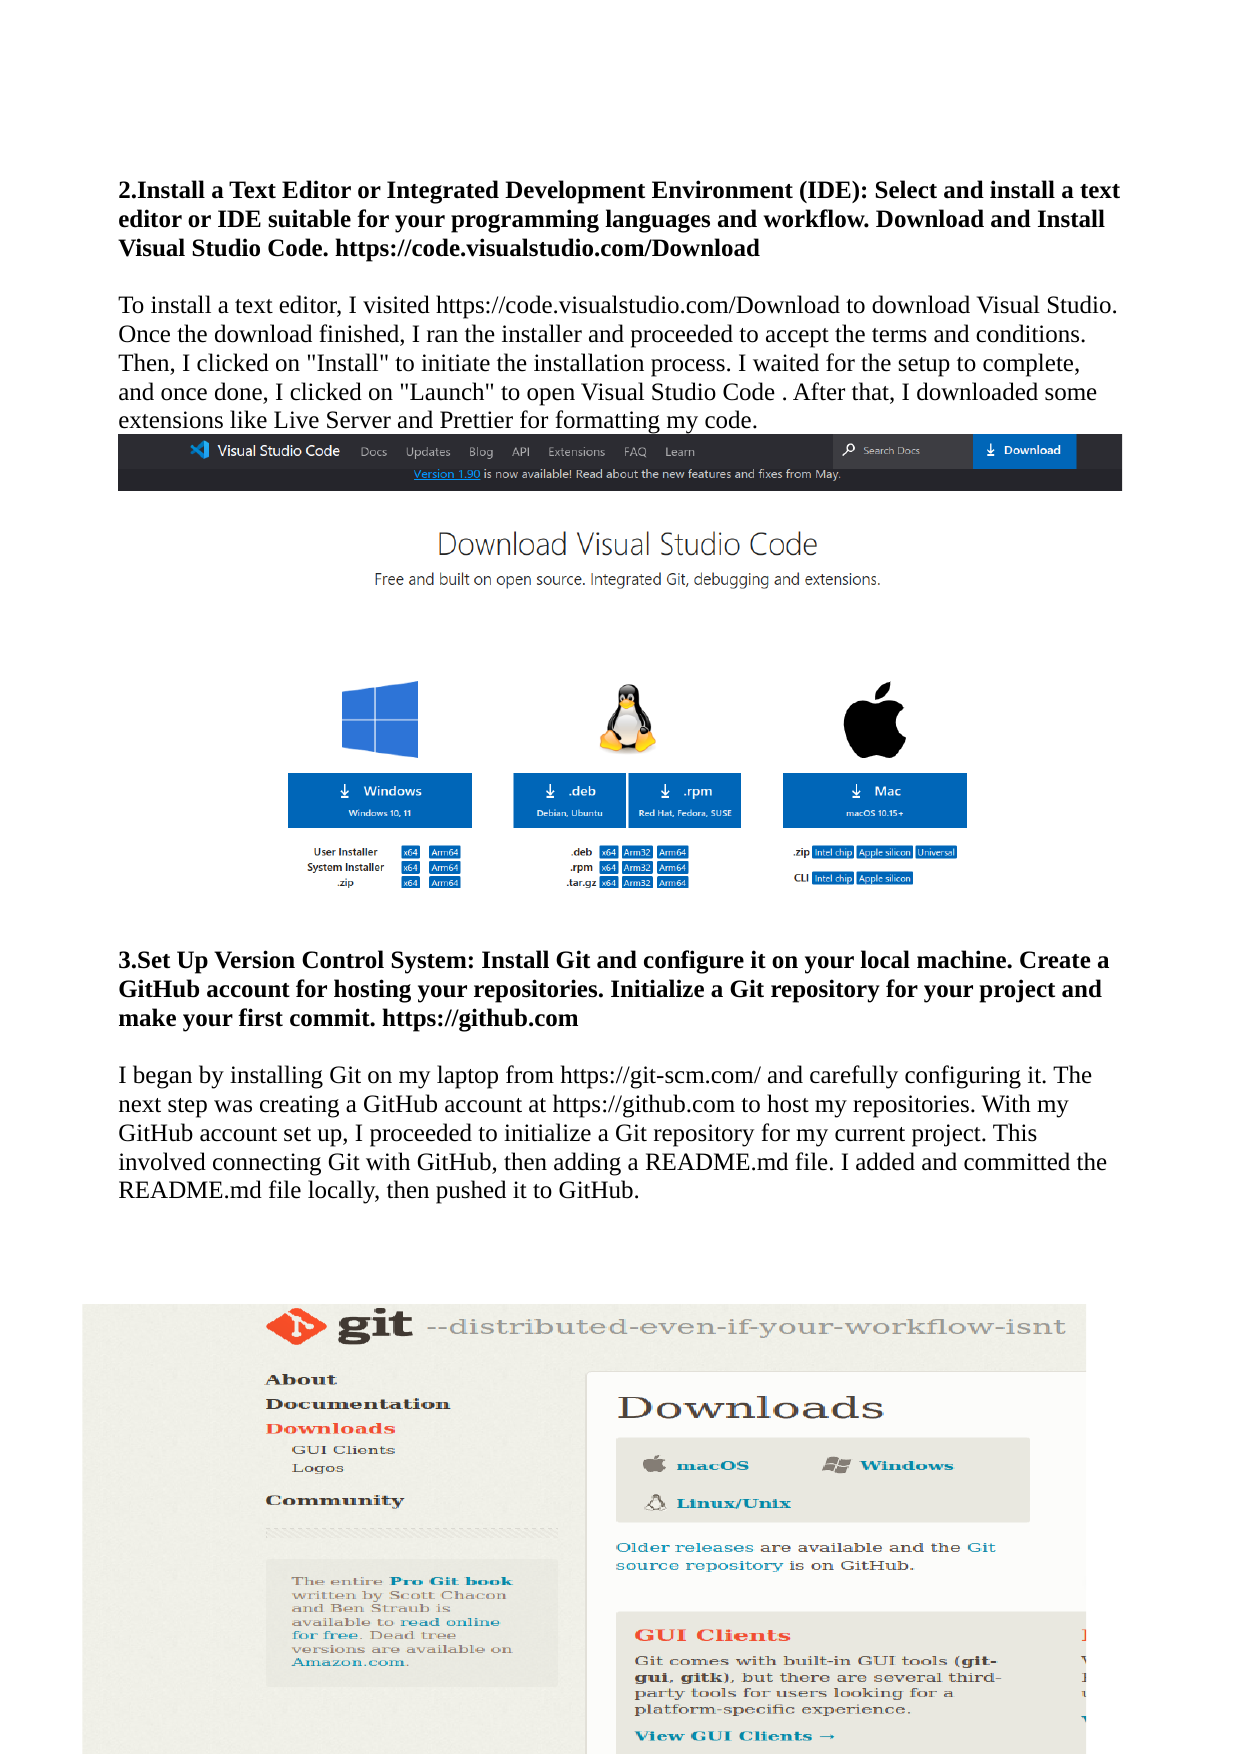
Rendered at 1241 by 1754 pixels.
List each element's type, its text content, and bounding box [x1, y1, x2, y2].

picture [118, 434, 1123, 888]
text 3.Set Up Version Control System: Install Git and configure it on your local machine. Create a GitHub account for hosting your repositories. Initialize a Git repository for your project and make your first commit. https://github.com [118, 946, 1122, 1032]
text 2.Install a Text Editor or Integrated Development Environment (IDE): Select and install a text editor or IDE suitable for your programming languages and workflow. Download and Install Visual Studio Code. https://code.visualstudio.com/Download [118, 176, 1122, 262]
picture [82, 1304, 1087, 1754]
text I began by installing Git on my laptop from https://git-scm.com/ and carefully configuring it. The next step was creating a GitHub account at https://github.com to host my repositories. With my GitHub account set up, I proceeded to initialize a Git repository for my current project. This involved connecting Git with GitHub, then adding a README.md file. I added and committed the README.md file locally, then pushed it to GitHub. [118, 1061, 1122, 1204]
text To install a text editor, I visited https://code.visualstudio.com/Download to download Visual Studio. Once the download finished, I ran the installer and proceeded to accept the terms and conditions. Then, I clicked on "Install" to initiate the installation process. I waited for the setup to complete, and once done, I clicked on "Launch" to open Visual Studio Code . After that, I downloaded some extensions like Live Server and Prettier for formatting my code. [118, 291, 1122, 434]
